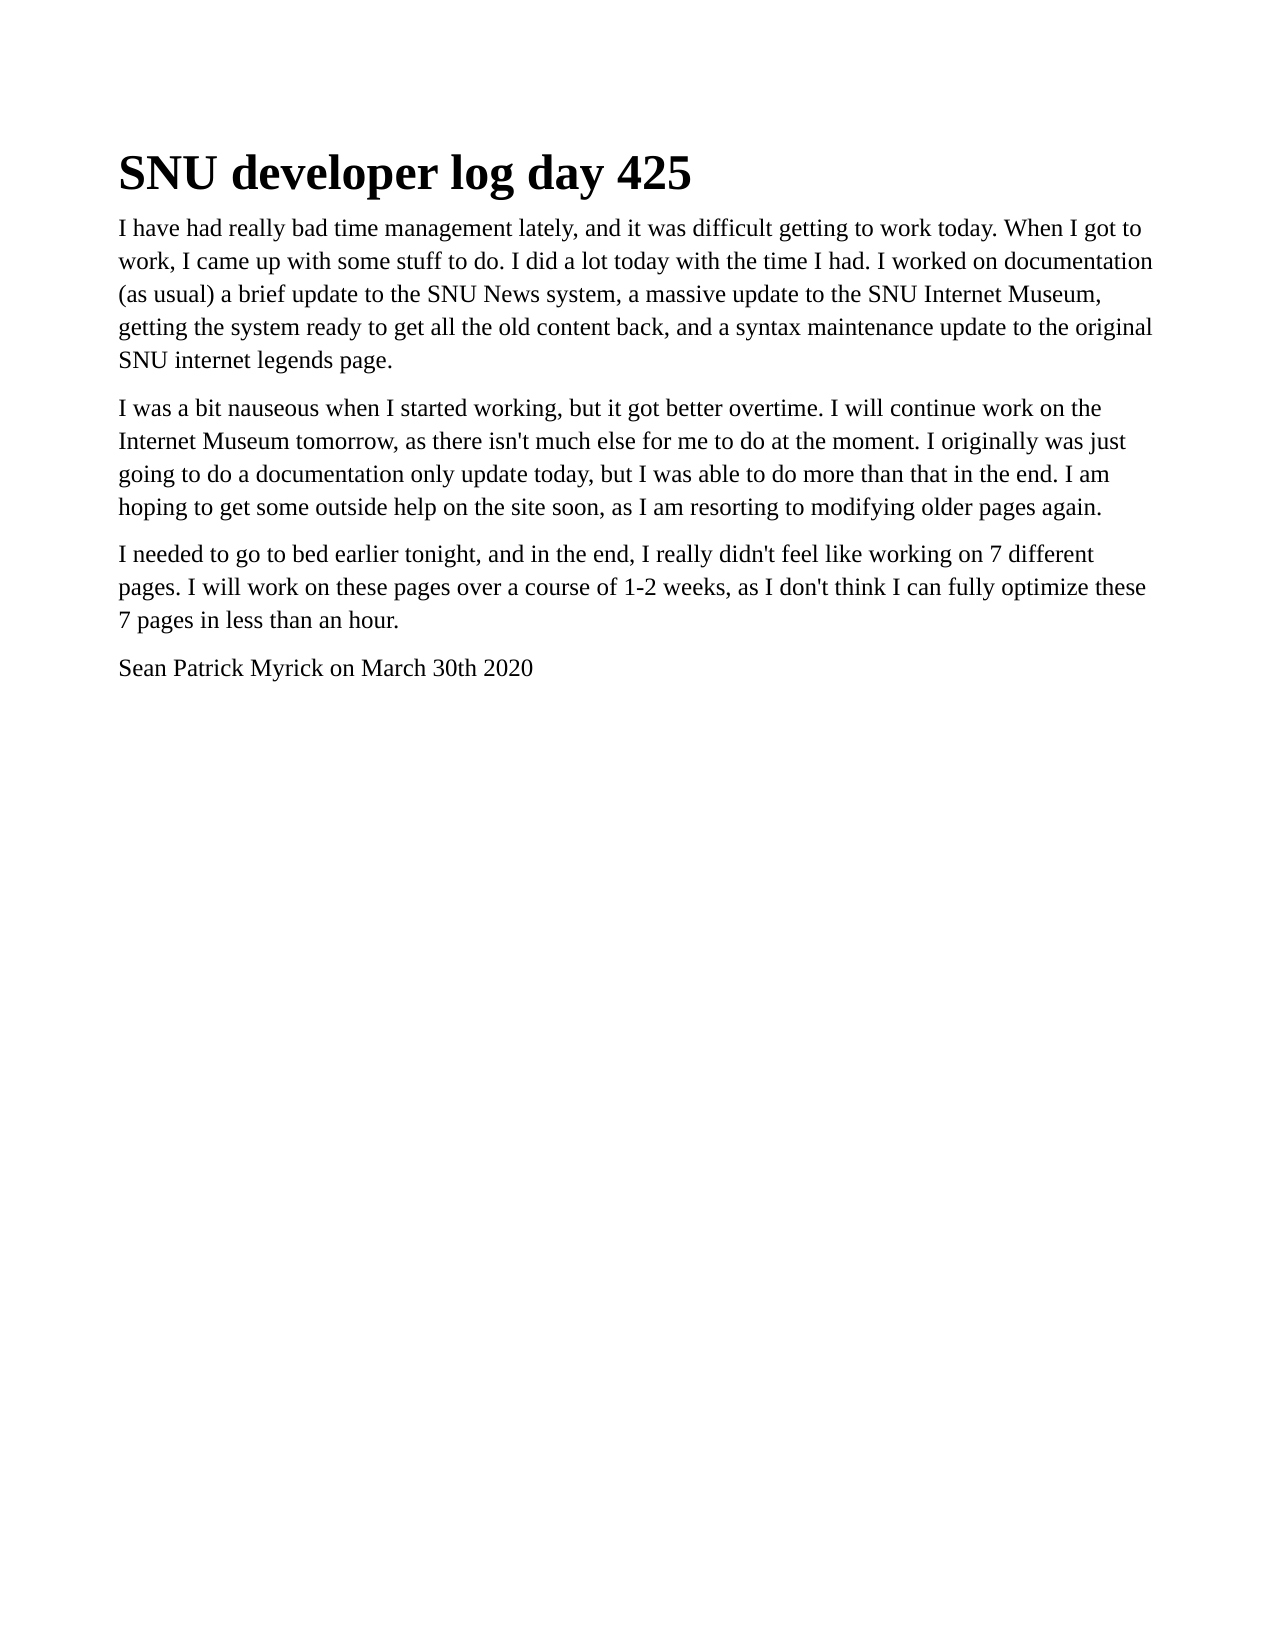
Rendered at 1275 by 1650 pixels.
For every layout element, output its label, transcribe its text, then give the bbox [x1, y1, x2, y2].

text I was a bit nauseous when I started working, but it got better overtime. I will continue work on the Internet Museum tomorrow, as there isn't much else for me to do at the moment. I originally was just going to do a documentation only update today, but I was able to do more than that in the end. I am hoping to get some outside help on the site soon, as I am resorting to modifying older pages again. [118, 393, 1157, 521]
text Sean Patrick Myrick on March 30th 2020 [118, 653, 1157, 682]
text I needed to go to bed earlier tonight, and in the end, I really didn't feel like working on 7 different pages. I will work on these pages over a course of 1-2 weeks, as I don't think I can fully optimize these 7 pages in less than an hour. [118, 539, 1157, 634]
text I have had really bad time management lately, and it was difficult getting to work today. When I got to work, I came up with some stuff to do. I did a lot today with the time I had. I worked on documentation (as usual) a brief update to the SNU News system, a massive update to the SNU Internet Museum, getting the system ready to get all the old content back, and a syntax maintenance update to the original SNU internet legends page. [118, 213, 1157, 374]
subtitle SNU developer log day 425 [118, 143, 1157, 201]
